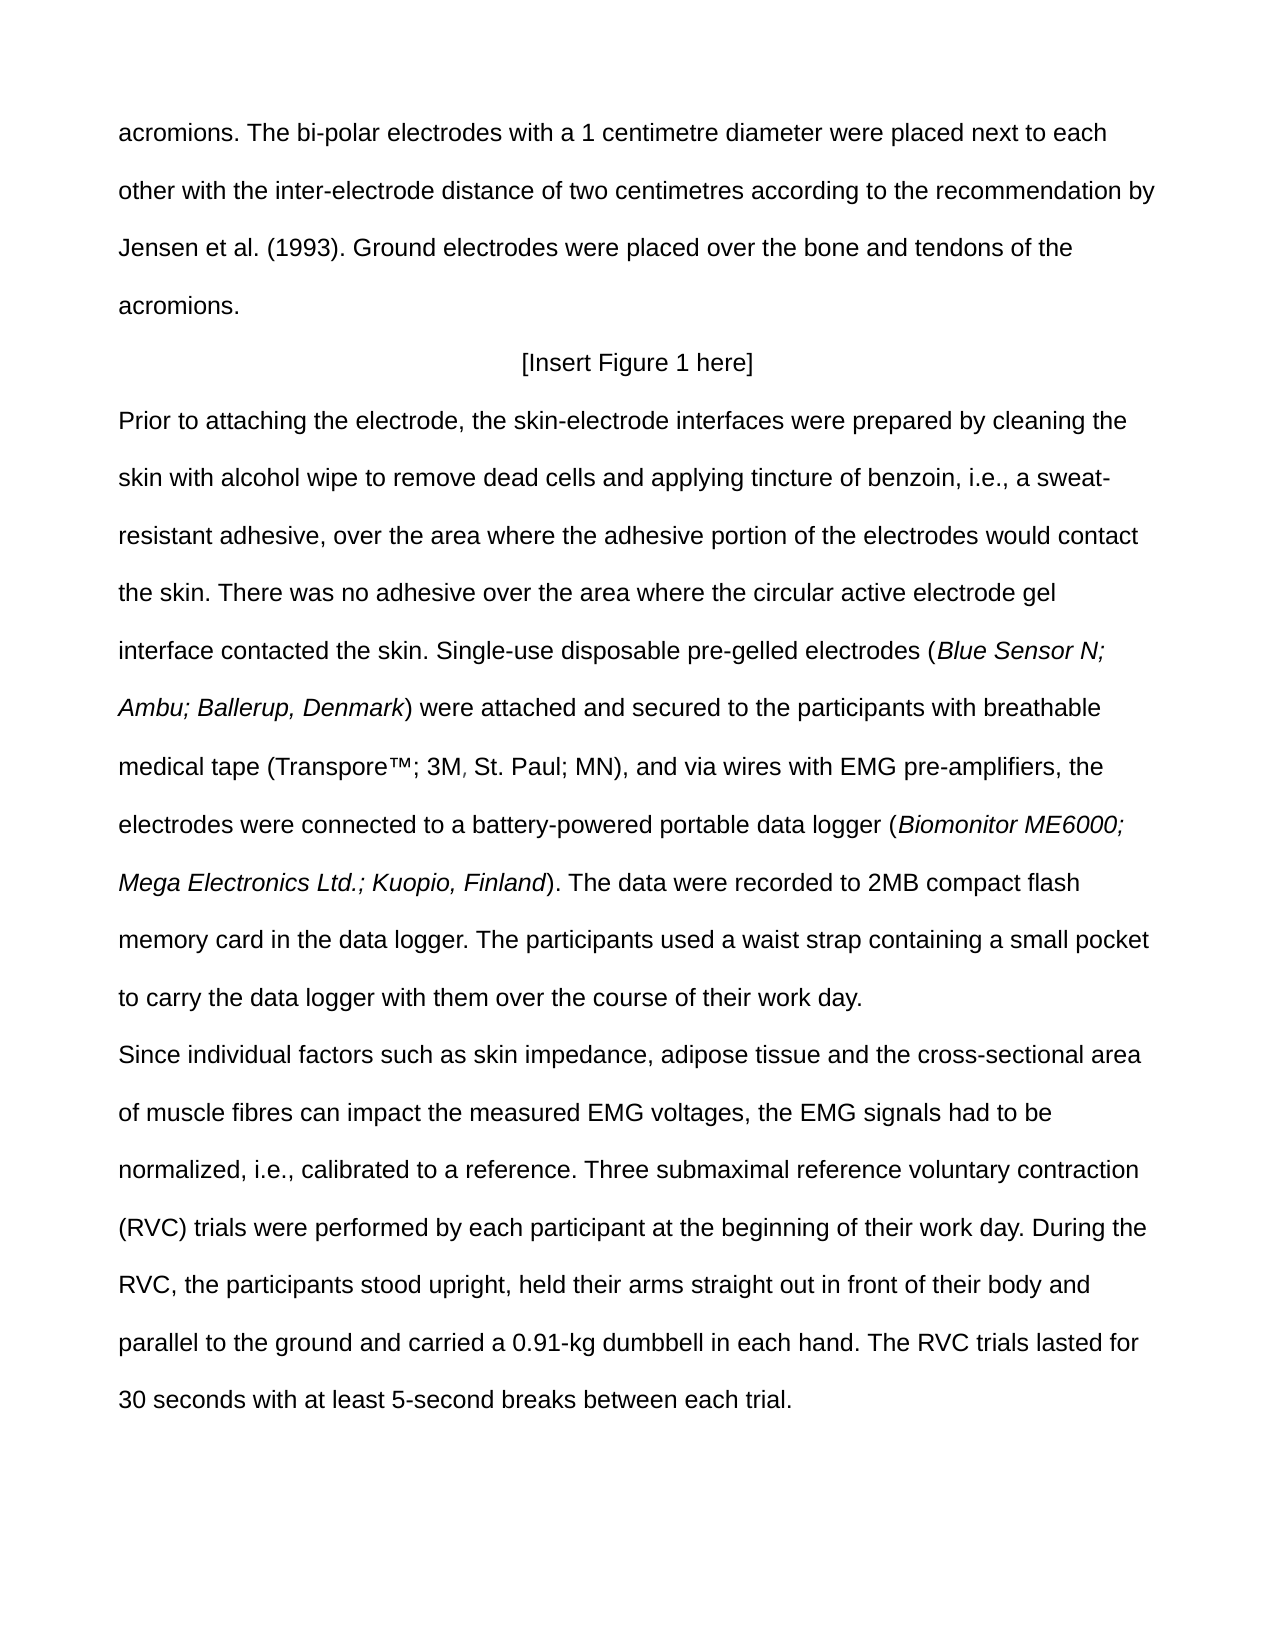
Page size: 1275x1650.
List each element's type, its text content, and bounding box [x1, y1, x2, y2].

text Prior to attaching the electrode, the skin-electrode interfaces were prepared by cleaning the skin with alcohol wipe to remove dead cells and applying tincture of benzoin, i.e., a sweat-resistant adhesive, over the area where the adhesive portion of the electrodes would contact the skin. There was no adhesive over the area where the circular active electrode gel interface contacted the skin. Single-use disposable pre-gelled electrodes (Blue Sensor N; Ambu; Ballerup, Denmark) were attached and secured to the participants with breathable medical tape (Transpore™; 3M, St. Paul; MN), and via wires with EMG pre-amplifiers, the electrodes were connected to a battery-powered portable data logger (Biomonitor ME6000; Mega Electronics Ltd.; Kuopio, Finland). The data were recorded to 2MB compact flash memory card in the data logger. The participants used a waist strap containing a small pocket to carry the data logger with them over the course of their work day. [118, 406, 1157, 1011]
text [Insert Figure 1 here] [118, 348, 1157, 377]
text Since individual factors such as skin impedance, adipose tissue and the cross-sectional area of muscle fibres can impact the measured EMG voltages, the EMG signals had to be normalized, i.e., calibrated to a reference. Three submaximal reference voluntary contraction (RVC) trials were performed by each participant at the beginning of their work day. During the RVC, the participants stood upright, held their arms straight out in front of their body and parallel to the ground and carried a 0.91-kg dumbbell in each hand. The RVC trials lasted for 30 seconds with at least 5-second breaks between each trial. [118, 1040, 1157, 1414]
text acromions. The bi-polar electrodes with a 1 centimetre diameter were placed next to each other with the inter-electrode distance of two centimetres according to the recommendation by Jensen et al. (1993). Ground electrodes were placed over the bone and tendons of the acromions. [118, 118, 1157, 319]
